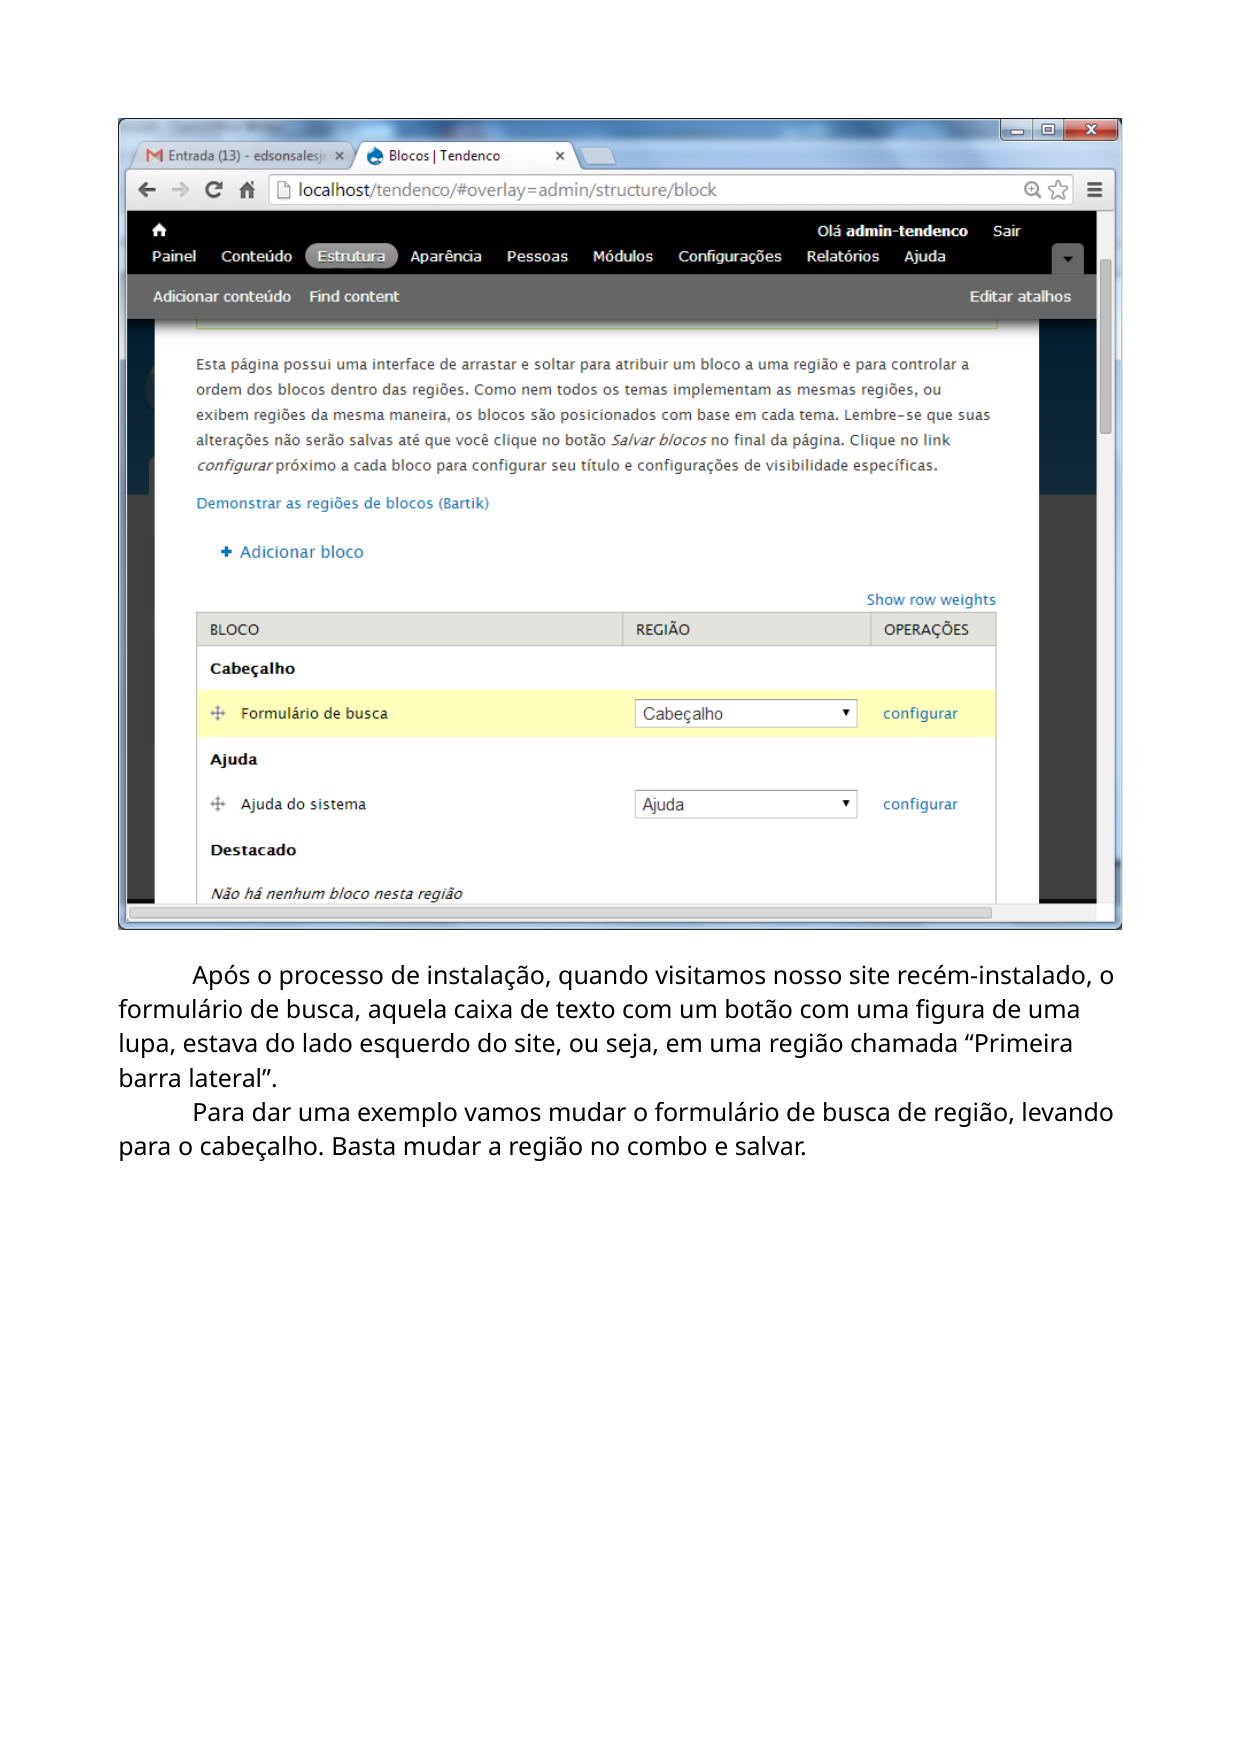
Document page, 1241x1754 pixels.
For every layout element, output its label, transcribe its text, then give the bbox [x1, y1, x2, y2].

text Para dar uma exemplo vamos mudar o formulário de busca de região, levando para o cabeçalho. Basta mudar a região no combo e salvar. [118, 1094, 1122, 1162]
text Após o processo de instalação, quando visitamos nosso site recém-instalado, o formulário de busca, aquela caixa de texto com um botão com uma figura de uma lupa, estava do lado esquerdo do site, ou seja, em uma região chamada “Primeira barra lateral”. [118, 958, 1122, 1094]
picture [118, 118, 1123, 930]
